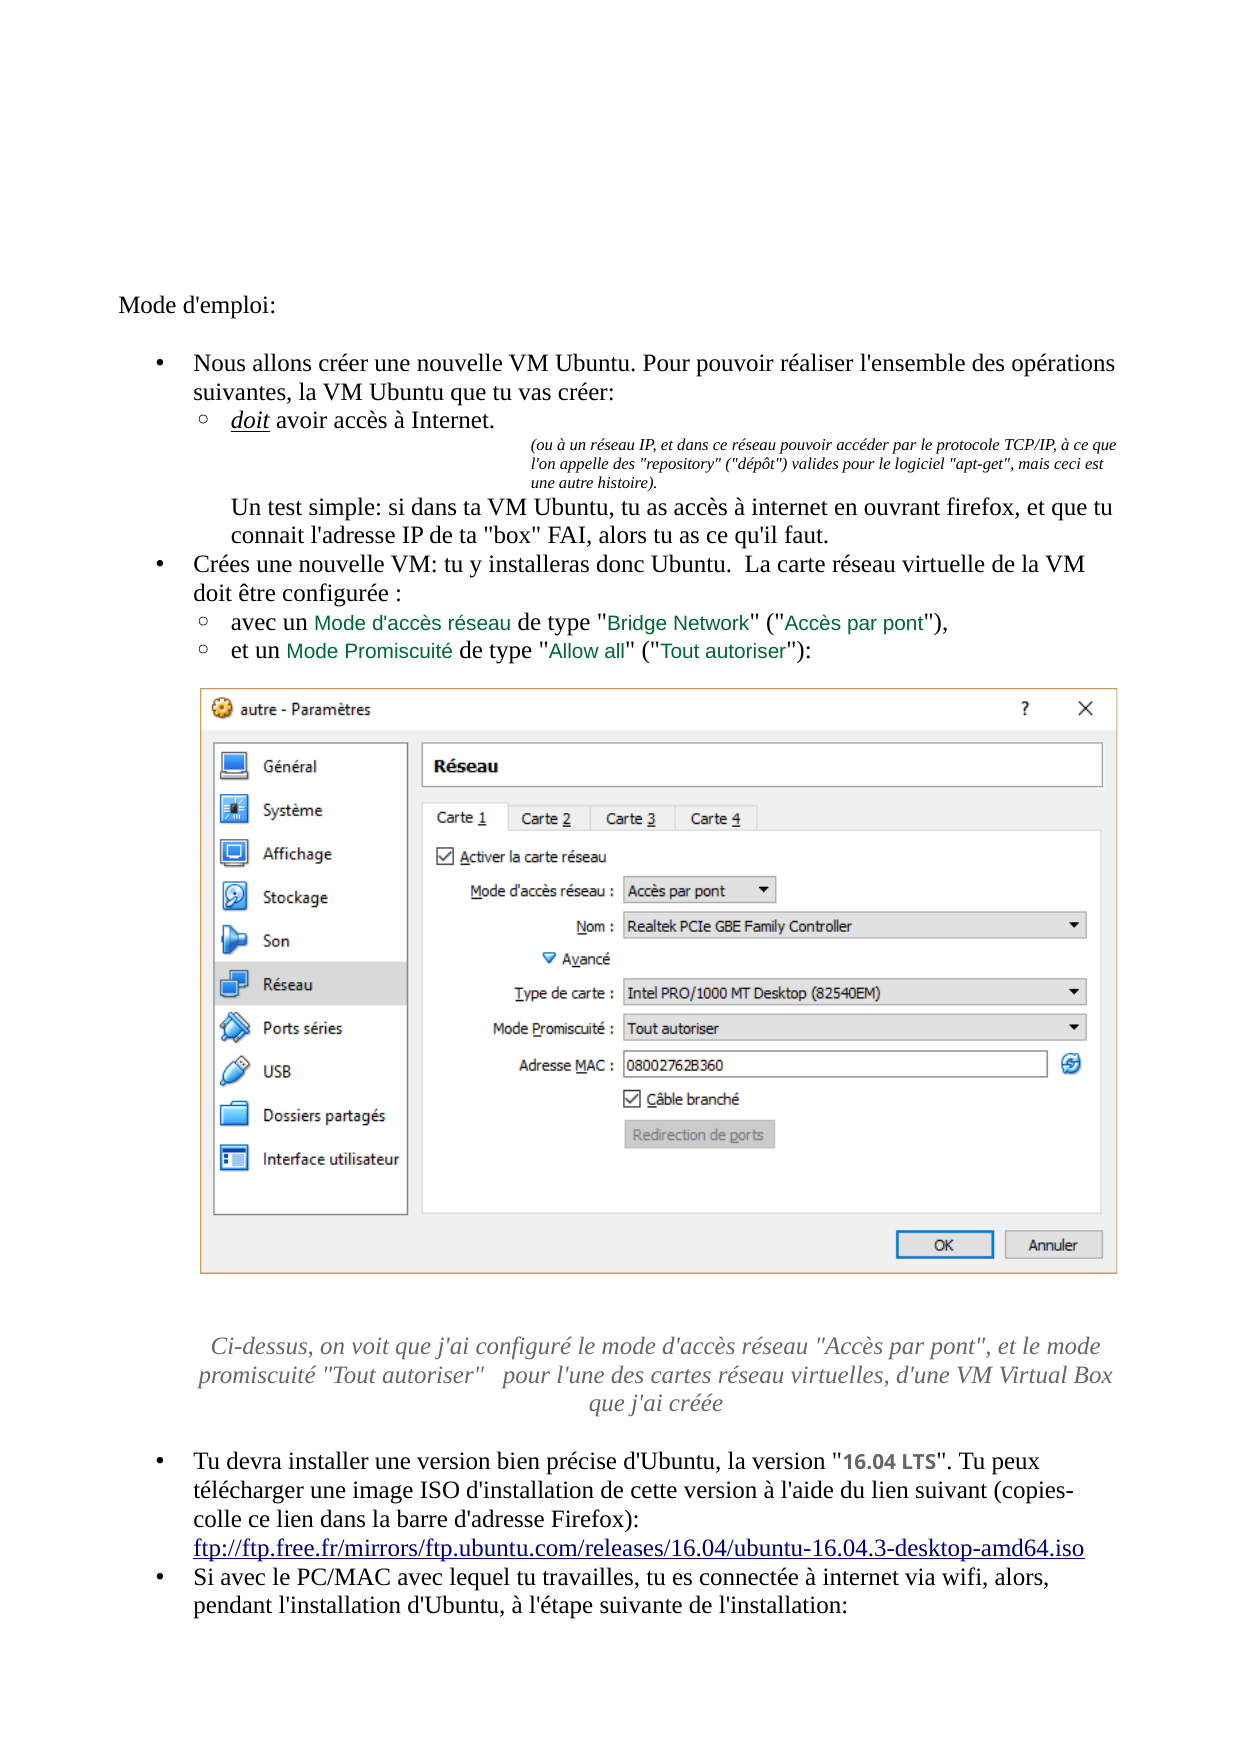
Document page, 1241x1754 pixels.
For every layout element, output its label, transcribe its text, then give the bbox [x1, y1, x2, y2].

list ftp://ftp.free.fr/mirrors/ftp.ubuntu.com/releases/16.04/ubuntu-16.04.3-desktop-amd64.iso [156, 1533, 1122, 1562]
picture [200, 688, 1118, 1274]
list doit avoir accès à Internet. [193, 406, 1122, 434]
text Ci-dessus, on voit que j'ai configuré le mode d'accès réseau "Accès par pont", et le mode promiscuité "Tout autoriser" pour l'une des cartes réseau virtuelles, d'une VM Virtual Box que j'ai créée [192, 1331, 1122, 1417]
list Crées une nouvelle VM: tu y installeras donc Ubuntu. La carte réseau virtuelle de la VM doit être configurée : [156, 549, 1122, 607]
list et un Mode Promiscuité de type "Allow all" ("Tout autoriser"): [193, 636, 1122, 664]
list (ou à un réseau IP, et dans ce réseau pouvoir accéder par le protocole TCP/IP, à ce que l'on appelle des "repository" ("dépôt") valides pour le logiciel "apt-get", mais ceci est une autre histoire). [493, 434, 1122, 492]
list Un test simple: si dans ta VM Ubuntu, tu as accès à internet en ouvrant firefox, et que tu connait l'adresse IP de ta "box" FAI, alors tu as ce qu'il faut. [193, 492, 1122, 549]
list Si avec le PC/MAC avec lequel tu travailles, tu es connectée à internet via wifi, alors, pendant l'installation d'Ubuntu, à l'étape suivante de l'installation: [156, 1562, 1122, 1619]
text Mode d'emploi: [118, 291, 1122, 319]
list Tu devra installer une version bien précise d'Ubuntu, la version "16.04 LTS". Tu peux télécharger une image ISO d'installation de cette version à l'aide du lien suivant (copies-colle ce lien dans la barre d'adresse Firefox): [156, 1446, 1122, 1533]
list avec un Mode d'accès réseau de type "Bridge Network" ("Accès par pont"), [193, 607, 1122, 636]
list Nous allons créer une nouvelle VM Ubuntu. Pour pouvoir réaliser l'ensemble des opérations suivantes, la VM Ubuntu que tu vas créer: [156, 348, 1122, 406]
